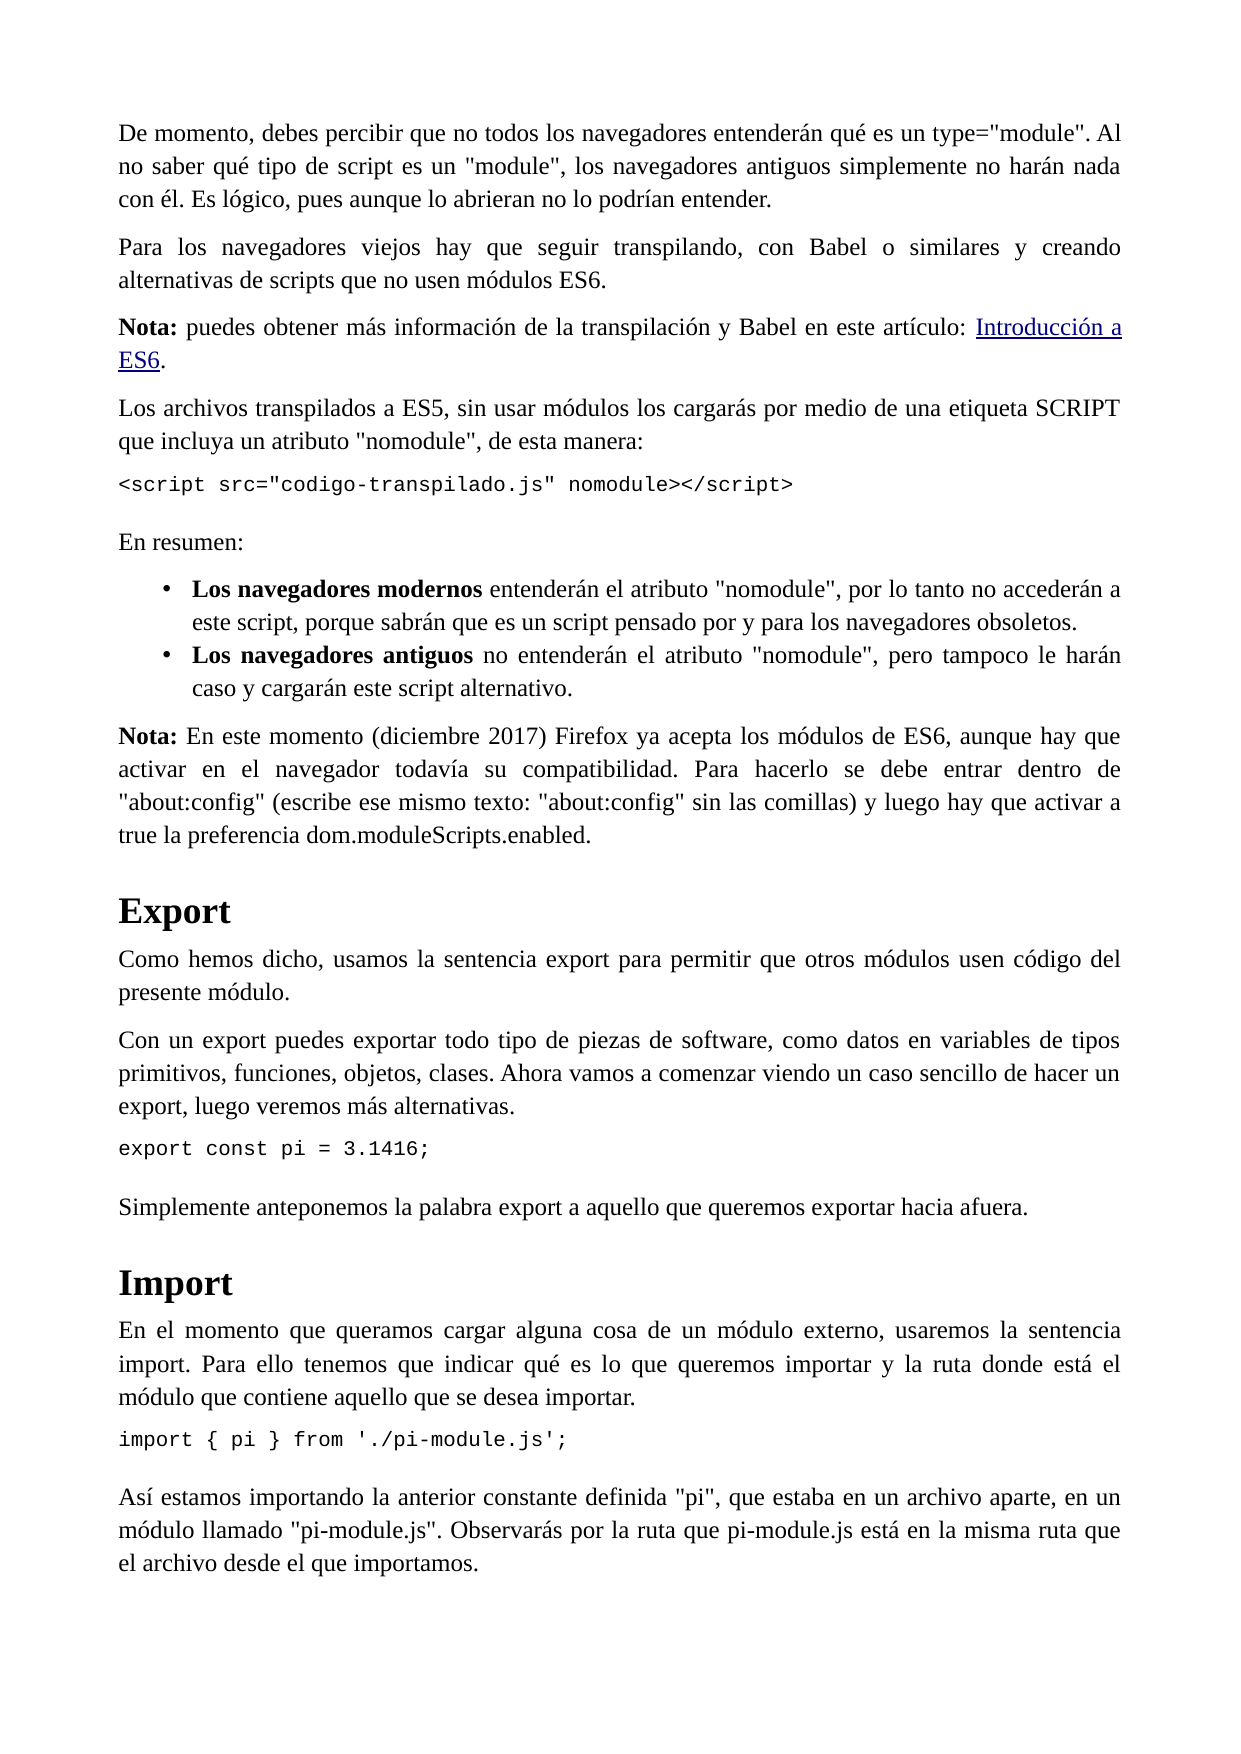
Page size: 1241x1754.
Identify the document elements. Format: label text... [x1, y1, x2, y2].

text De momento, debes percibir que no todos los navegadores entenderán qué es un type="module". Al no saber qué tipo de script es un "module", los navegadores antiguos simplemente no harán nada con él. Es lógico, pues aunque lo abrieran no lo podrían entender. [118, 118, 1122, 213]
text Simplemente anteponemos la palabra export a aquello que queremos exportar hacia afuera. [118, 1192, 1122, 1220]
text export const pi = 3.1416; [118, 1138, 1122, 1162]
text Con un export puedes exportar todo tipo de piezas de software, como datos en variables de tipos primitivos, funciones, objetos, clases. Ahora vamos a comenzar viendo un caso sencillo de hacer un export, luego veremos más alternativas. [118, 1025, 1122, 1119]
text En el momento que queramos cargar alguna cosa de un módulo externo, usaremos la sentencia import. Para ello tenemos que indicar qué es lo que queremos importar y la ruta donde está el módulo que contiene aquello que se desea importar. [118, 1316, 1122, 1410]
text Para los navegadores viejos hay que seguir transpilando, con Babel o similares y creando alternativas de scripts que no usen módulos ES6. [118, 232, 1122, 293]
list Los navegadores modernos entenderán el atributo "nomodule", por lo tanto no accederán a este script, porque sabrán que es un script pensado por y para los navegadores obsoletos. [162, 574, 1122, 636]
list Los navegadores antiguos no entenderán el atributo "nomodule", pero tampoco le harán caso y cargarán este script alternativo. [162, 640, 1122, 702]
text Como hemos dicho, usamos la sentencia export para permitir que otros módulos usen código del presente módulo. [118, 944, 1122, 1006]
text import { pi } from './pi-module.js'; [118, 1429, 1122, 1453]
text Así estamos importando la anterior constante definida "pi", que estaba en un archivo aparte, en un módulo llamado "pi-module.js". Observarás por la ruta que pi-module.js está en la misma ruta que el archivo desde el que importamos. [118, 1482, 1122, 1577]
text Nota: puedes obtener más información de la transpilación y Babel en este artículo: Introducción a ES6. [118, 312, 1122, 374]
subtitle Export [118, 888, 1122, 932]
text Nota: En este momento (diciembre 2017) Firefox ya acepta los módulos de ES6, aunque hay que activar en el navegador todavía su compatibilidad. Para hacerlo se debe entrar dentro de "about:config" (escribe ese mismo texto: "about:config" sin las comillas) y luego hay que activar a true la preferencia dom.moduleScripts.enabled. [118, 721, 1122, 849]
subtitle Import [118, 1260, 1122, 1303]
text Los archivos transpilados a ES5, sin usar módulos los cargarás por medio de una etiqueta SCRIPT que incluya un atributo "nomodule", de esta manera: [118, 393, 1122, 455]
text En resumen: [118, 527, 1122, 556]
text <script src="codigo-transpilado.js" nomodule></script> [118, 474, 1122, 497]
